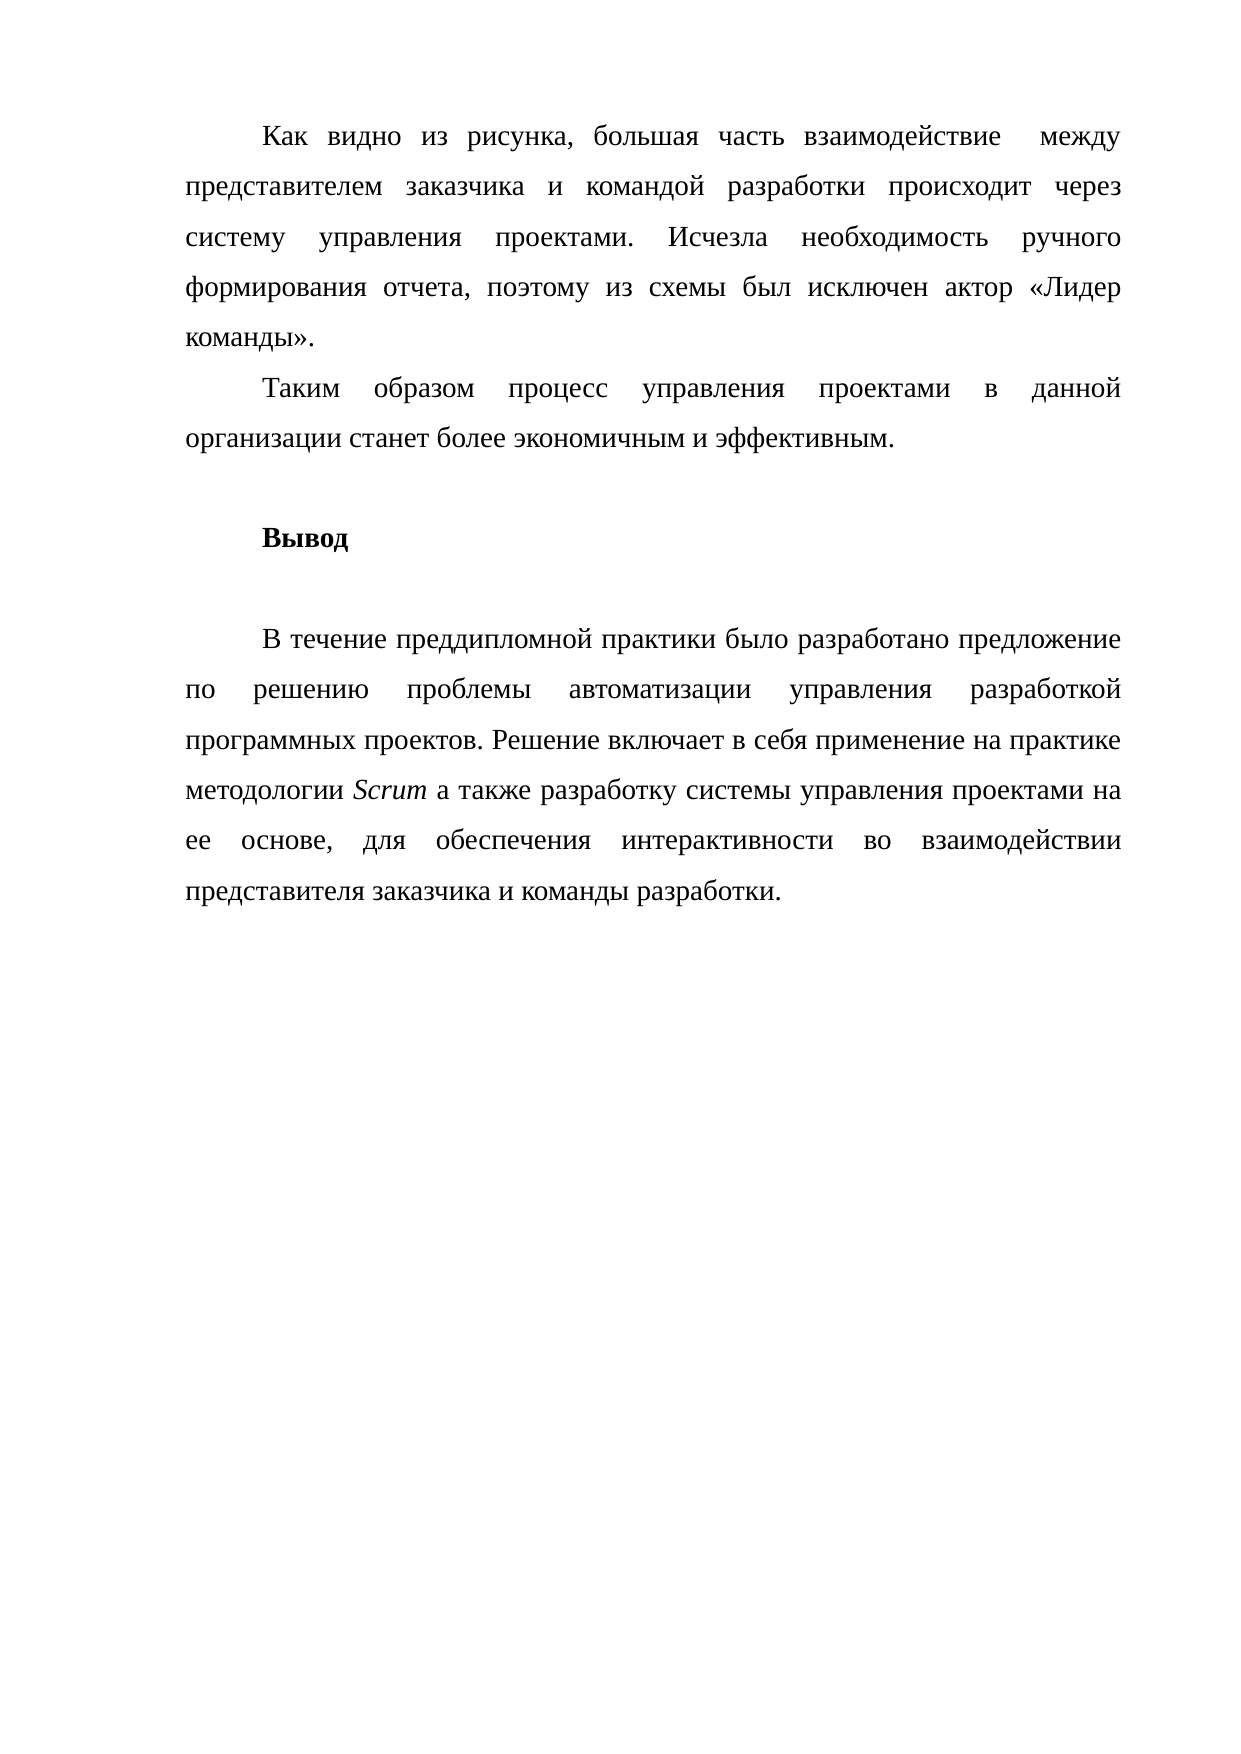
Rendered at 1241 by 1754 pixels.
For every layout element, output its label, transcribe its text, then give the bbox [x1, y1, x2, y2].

text Вывод [185, 521, 1122, 554]
text В течение преддипломной практики было разработано предложение по решению проблемы автоматизации управления разработкой программных проектов. Решение включает в себя применение на практике методологии Scrum а также разработку системы управления проектами на ее основе, для обеспечения интерактивности во взаимодействии представителя заказчика и команды разработки. [185, 621, 1122, 906]
text Как видно из рисунка, большая часть взаимодействие между представителем заказчика и командой разработки происходит через систему управления проектами. Исчезла необходимость ручного формирования отчета, поэтому из схемы был исключен актор «Лидер команды». [185, 118, 1122, 353]
text Таким образом процесс управления проектами в данной организации станет более экономичным и эффективным. [185, 370, 1122, 453]
